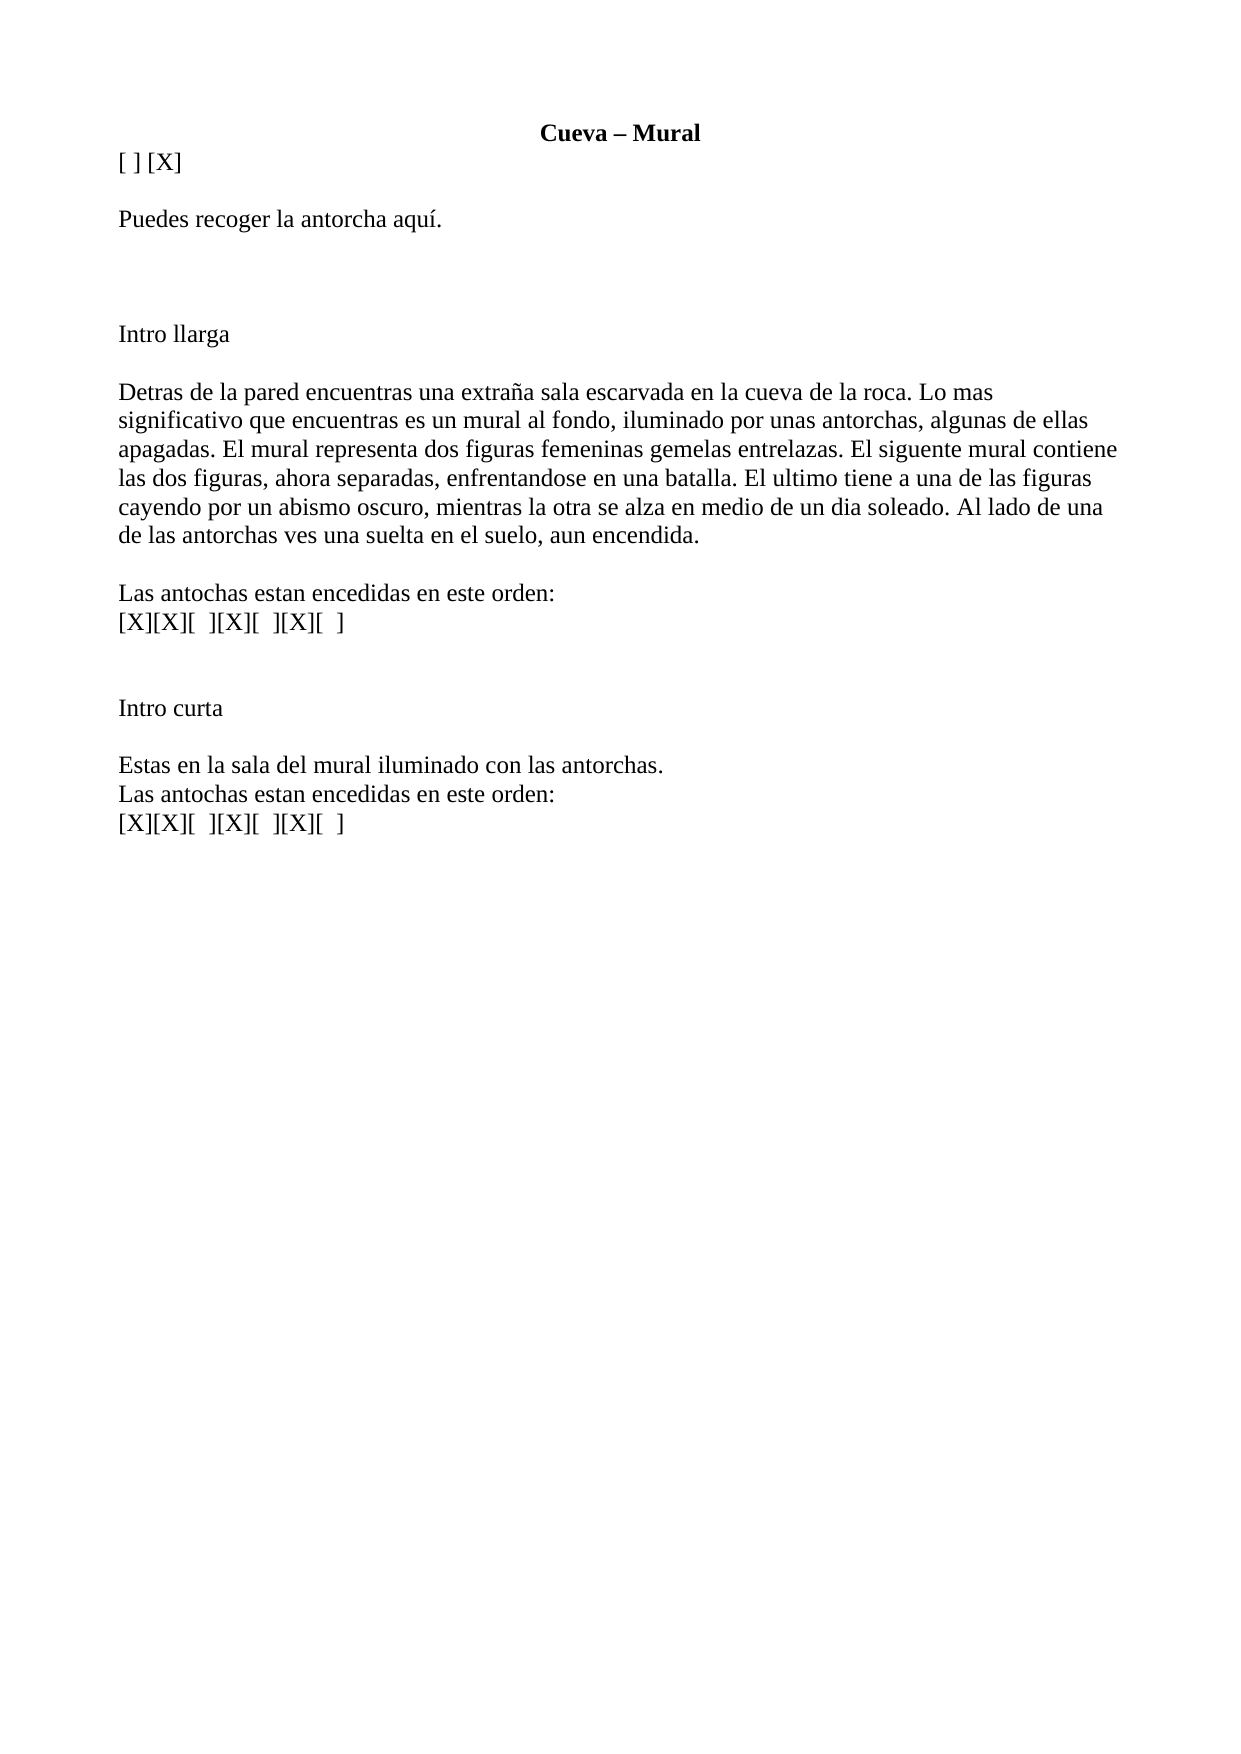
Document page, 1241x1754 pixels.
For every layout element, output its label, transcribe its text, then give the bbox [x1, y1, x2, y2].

text [X][X][ ][X][ ][X][ ] [118, 808, 1122, 837]
text Detras de la pared encuentras una extraña sala escarvada en la cueva de la roca. Lo mas significativo que encuentras es un mural al fondo, iluminado por unas antorchas, algunas de ellas apagadas. El mural representa dos figuras femeninas gemelas entrelazas. El siguente mural contiene las dos figuras, ahora separadas, enfrentandose en una batalla. El ultimo tiene a una de las figuras cayendo por un abismo oscuro, mientras la otra se alza en medio de un dia soleado. Al lado de una de las antorchas ves una suelta en el suelo, aun encendida. [118, 377, 1122, 549]
text [X][X][ ][X][ ][X][ ] [118, 607, 1122, 636]
text [ ] [X] [118, 147, 1122, 176]
text Puedes recoger la antorcha aquí. [118, 204, 1122, 233]
text Cueva – Mural [118, 118, 1122, 147]
text Las antochas estan encedidas en este orden: [118, 578, 1122, 607]
text Intro llarga [118, 319, 1122, 348]
text Intro curta [118, 693, 1122, 722]
text Las antochas estan encedidas en este orden: [118, 779, 1122, 808]
text Estas en la sala del mural iluminado con las antorchas. [118, 751, 1122, 779]
